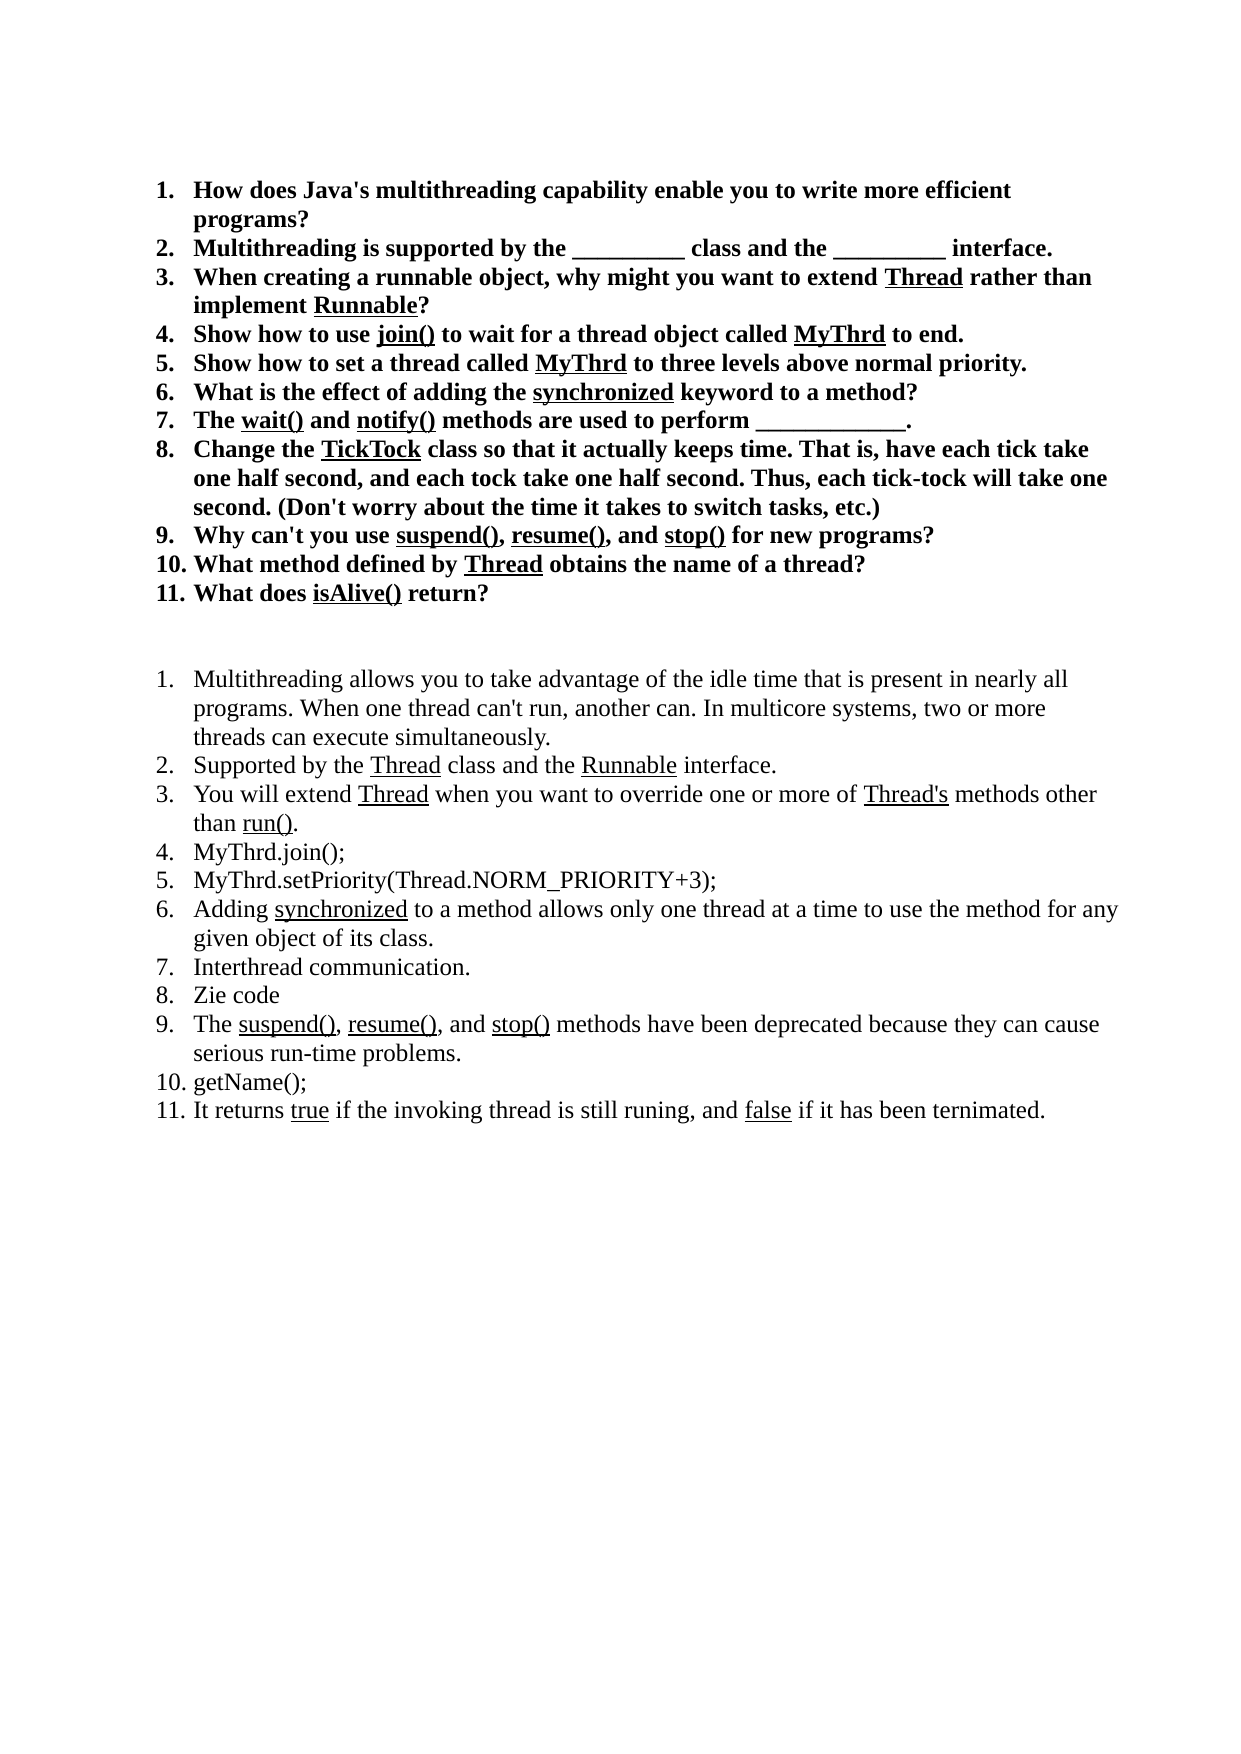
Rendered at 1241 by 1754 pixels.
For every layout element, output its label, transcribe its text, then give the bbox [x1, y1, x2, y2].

list What method defined by Thread obtains the name of a thread? [156, 549, 1122, 578]
list Zie code [156, 981, 1122, 1009]
list How does Java's multithreading capability enable you to write more efficient programs? [156, 176, 1122, 233]
list What does isAlive() return? [156, 578, 1122, 607]
list Show how to use join() to wait for a thread object called MyThrd to end. [156, 319, 1122, 348]
list The suspend(), resume(), and stop() methods have been deprecated because they can cause serious run-time problems. [156, 1009, 1122, 1067]
list getName(); [156, 1067, 1122, 1096]
list Interthread communication. [156, 952, 1122, 981]
list Show how to set a thread called MyThrd to three levels above normal priority. [156, 348, 1122, 377]
list Adding synchronized to a method allows only one thread at a time to use the method for any given object of its class. [156, 894, 1122, 952]
list Multithreading allows you to take advantage of the idle time that is present in nearly all programs. When one thread can't run, another can. In multicore systems, two or more threads can execute simultaneously. [156, 664, 1122, 751]
list Change the TickTock class so that it actually keeps time. That is, have each tick take one half second, and each tock take one half second. Thus, each tick-tock will take one second. (Don't worry about the time it takes to switch tasks, etc.) [156, 434, 1122, 521]
list When creating a runnable object, why might you want to extend Thread rather than implement Runnable? [156, 262, 1122, 319]
list MyThrd.join(); [156, 837, 1122, 866]
list Multithreading is supported by the _________ class and the _________ interface. [156, 233, 1122, 262]
list Supported by the Thread class and the Runnable interface. [156, 751, 1122, 779]
list The wait() and notify() methods are used to perform ____________. [156, 406, 1122, 434]
list Why can't you use suspend(), resume(), and stop() for new programs? [156, 521, 1122, 549]
list It returns true if the invoking thread is still runing, and false if it has been ternimated. [156, 1096, 1122, 1124]
list You will extend Thread when you want to override one or more of Thread's methods other than run(). [156, 779, 1122, 837]
list What is the effect of adding the synchronized keyword to a method? [156, 377, 1122, 406]
list MyThrd.setPriority(Thread.NORM_PRIORITY+3); [156, 866, 1122, 894]
